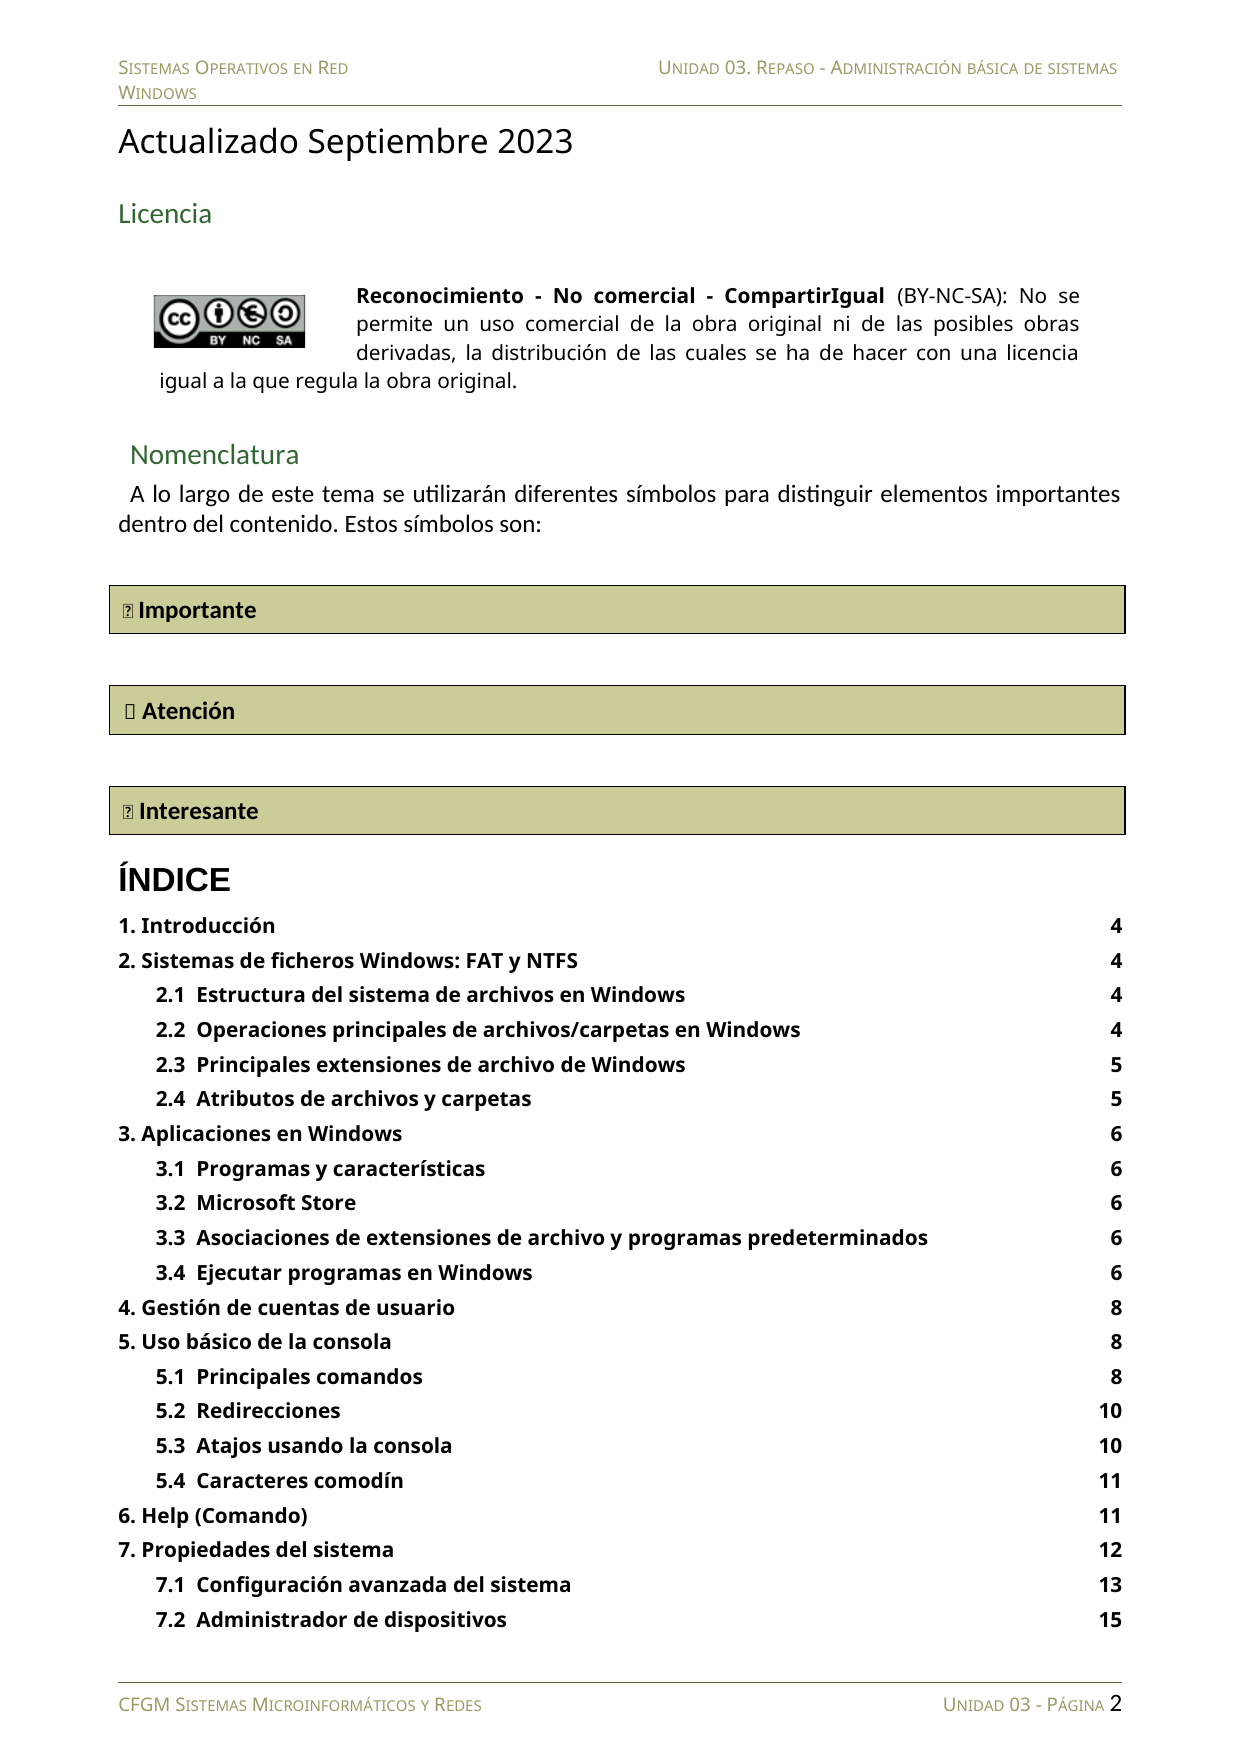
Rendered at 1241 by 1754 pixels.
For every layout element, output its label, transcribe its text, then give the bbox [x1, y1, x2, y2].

text 7.1 Configuración avanzada del sistema 13 [156, 1570, 1122, 1598]
text 2. Sistemas de ficheros Windows: FAT y NTFS 4 [118, 946, 1122, 974]
text 3.2 Microsoft Store 6 [156, 1188, 1122, 1217]
text 3.3 Asociaciones de extensiones de archivo y programas predeterminados 6 [156, 1223, 1122, 1252]
text Reconocimiento - No comercial - CompartirIgual (BY-NC-SA): No se permite un uso comercial de la obra original ni de las posibles obras derivadas, la distribución de las cuales se ha de hacer con una licencia igual a la que regula la obra original. [159, 281, 1080, 395]
text 5.1 Principales comandos 8 [156, 1362, 1122, 1390]
text 📖 Importante [110, 586, 1124, 633]
picture [153, 295, 306, 348]
text 2.2 Operaciones principales de archivos/carpetas en Windows 4 [156, 1015, 1122, 1043]
text 4. Gestión de cuentas de usuario 8 [118, 1293, 1122, 1321]
text 3.1 Programas y características 6 [156, 1154, 1122, 1182]
text 5. Uso básico de la consola 8 [118, 1327, 1122, 1356]
text 2.3 Principales extensiones de archivo de Windows 5 [156, 1050, 1122, 1078]
text 3. Aplicaciones en Windows 6 [118, 1119, 1122, 1148]
text ÍNDICE [118, 860, 1122, 898]
text Actualizado Septiembre 2023 [118, 118, 1122, 163]
text Licencia [118, 196, 1122, 231]
text 5.3 Atajos usando la consola 10 [156, 1431, 1122, 1460]
text 1. Introducción 4 [118, 911, 1122, 939]
text 5.4 Caracteres comodín 11 [156, 1466, 1122, 1494]
text 2.1 Estructura del sistema de archivos en Windows 4 [156, 980, 1122, 1009]
text 6. Help (Comando) 11 [118, 1501, 1122, 1529]
text 💬 Interesante [110, 787, 1124, 834]
text 7. Propiedades del sistema 12 [118, 1535, 1122, 1564]
text ❕ Atención [110, 686, 1124, 734]
text 2.4 Atributos de archivos y carpetas 5 [156, 1084, 1122, 1113]
text A lo largo de este tema se utilizarán diferentes símbolos para distinguir elementos importantes dentro del contenido. Estos símbolos son: [118, 478, 1122, 539]
text 7.2 Administrador de dispositivos 15 [156, 1605, 1122, 1633]
text Nomenclatura [118, 436, 1122, 472]
text 5.2 Redirecciones 10 [156, 1397, 1122, 1425]
text 3.4 Ejecutar programas en Windows 6 [156, 1258, 1122, 1286]
